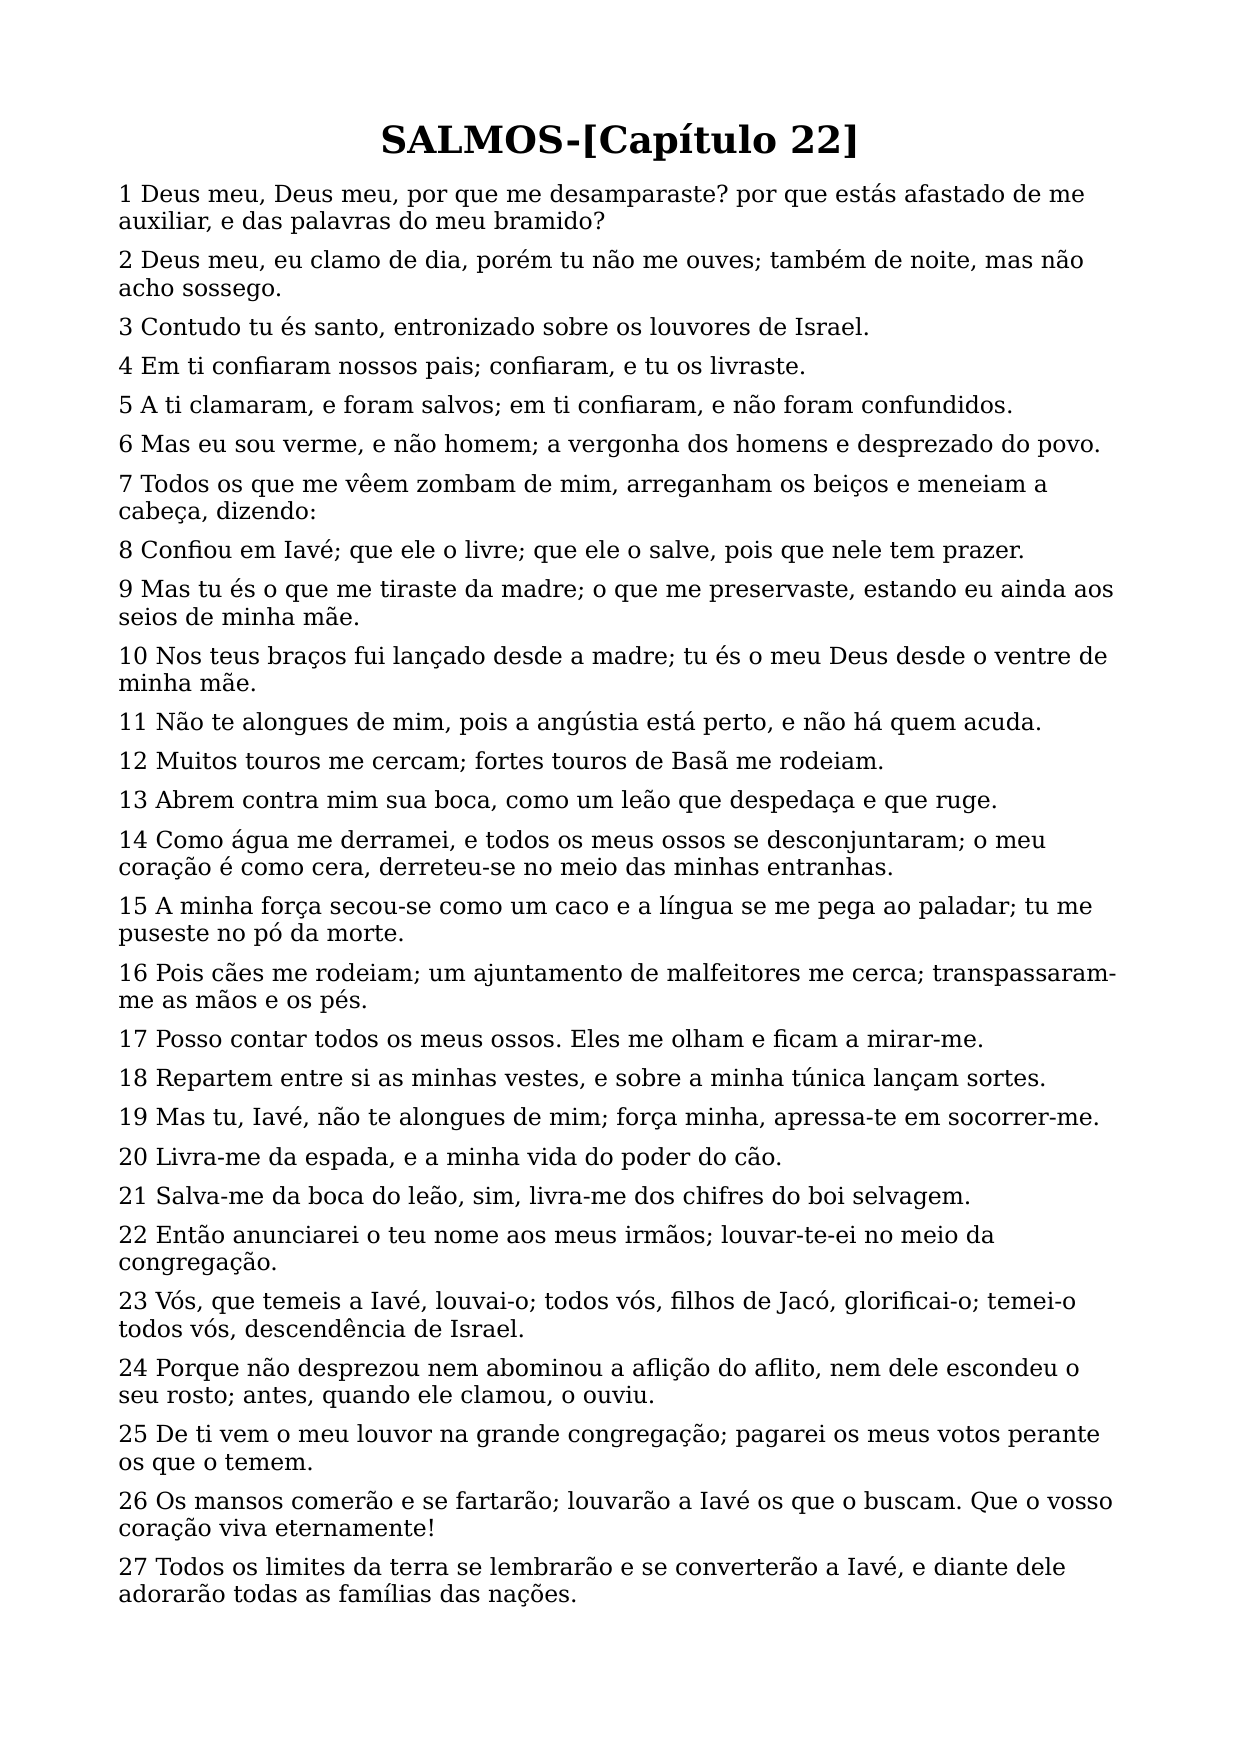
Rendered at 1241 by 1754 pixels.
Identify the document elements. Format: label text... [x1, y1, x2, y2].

text 15 A minha força secou-se como um caco e a língua se me pega ao paladar; tu me puseste no pó da morte. [118, 893, 1122, 947]
text 19 Mas tu, Iavé, não te alongues de mim; força minha, apressa-te em socorrer-me. [118, 1104, 1122, 1131]
text 7 Todos os que me vêem zombam de mim, arreganham os beiços e meneiam a cabeça, dizendo: [118, 470, 1122, 525]
text 22 Então anunciarei o teu nome aos meus irmãos; louvar-te-ei no meio da congregação. [118, 1221, 1122, 1276]
text 3 Contudo tu és santo, entronizado sobre os louvores de Israel. [118, 313, 1122, 341]
subtitle SALMOS-[Capítulo 22] [118, 118, 1122, 162]
text 27 Todos os limites da terra se lembrarão e se converterão a Iavé, e diante dele adorarão todas as famílias das nações. [118, 1554, 1122, 1608]
text 1 Deus meu, Deus meu, por que me desamparaste? por que estás afastado de me auxiliar, e das palavras do meu bramido? [118, 181, 1122, 235]
text 10 Nos teus braços fui lançado desde a madre; tu és o meu Deus desde o ventre de minha mãe. [118, 642, 1122, 697]
text 5 A ti clamaram, e foram salvos; em ti confiaram, e não foram confundidos. [118, 392, 1122, 419]
text 11 Não te alongues de mim, pois a angústia está perto, e não há quem acuda. [118, 709, 1122, 736]
text 12 Muitos touros me cercam; fortes touros de Basã me rodeiam. [118, 748, 1122, 775]
text 13 Abrem contra mim sua boca, como um leão que despedaça e que ruge. [118, 787, 1122, 814]
text 23 Vós, que temeis a Iavé, louvai-o; todos vós, filhos de Jacó, glorificai-o; temei-o todos vós, descendência de Israel. [118, 1288, 1122, 1342]
text 25 De ti vem o meu louvor na grande congregação; pagarei os meus votos perante os que o temem. [118, 1421, 1122, 1475]
text 14 Como água me derramei, e todos os meus ossos se desconjuntaram; o meu coração é como cera, derreteu-se no meio das minhas entranhas. [118, 826, 1122, 881]
text 8 Confiou em Iavé; que ele o livre; que ele o salve, pois que nele tem prazer. [118, 537, 1122, 564]
text 4 Em ti confiaram nossos pais; confiaram, e tu os livraste. [118, 353, 1122, 380]
text 18 Repartem entre si as minhas vestes, e sobre a minha túnica lançam sortes. [118, 1065, 1122, 1092]
text 17 Posso contar todos os meus ossos. Eles me olham e ficam a mirar-me. [118, 1026, 1122, 1053]
text 16 Pois cães me rodeiam; um ajuntamento de malfeitores me cerca; transpassaram-me as mãos e os pés. [118, 959, 1122, 1014]
text 20 Livra-me da espada, e a minha vida do poder do cão. [118, 1143, 1122, 1170]
text 6 Mas eu sou verme, e não homem; a vergonha dos homens e desprezado do povo. [118, 431, 1122, 458]
text 9 Mas tu és o que me tiraste da madre; o que me preservaste, estando eu ainda aos seios de minha mãe. [118, 576, 1122, 630]
text 26 Os mansos comerão e se fartarão; louvarão a Iavé os que o buscam. Que o vosso coração viva eternamente! [118, 1487, 1122, 1542]
text 2 Deus meu, eu clamo de dia, porém tu não me ouves; também de noite, mas não acho sossego. [118, 247, 1122, 302]
text 21 Salva-me da boca do leão, sim, livra-me dos chifres do boi selvagem. [118, 1182, 1122, 1209]
text 24 Porque não desprezou nem abominou a aflição do aflito, nem dele escondeu o seu rosto; antes, quando ele clamou, o ouviu. [118, 1354, 1122, 1409]
